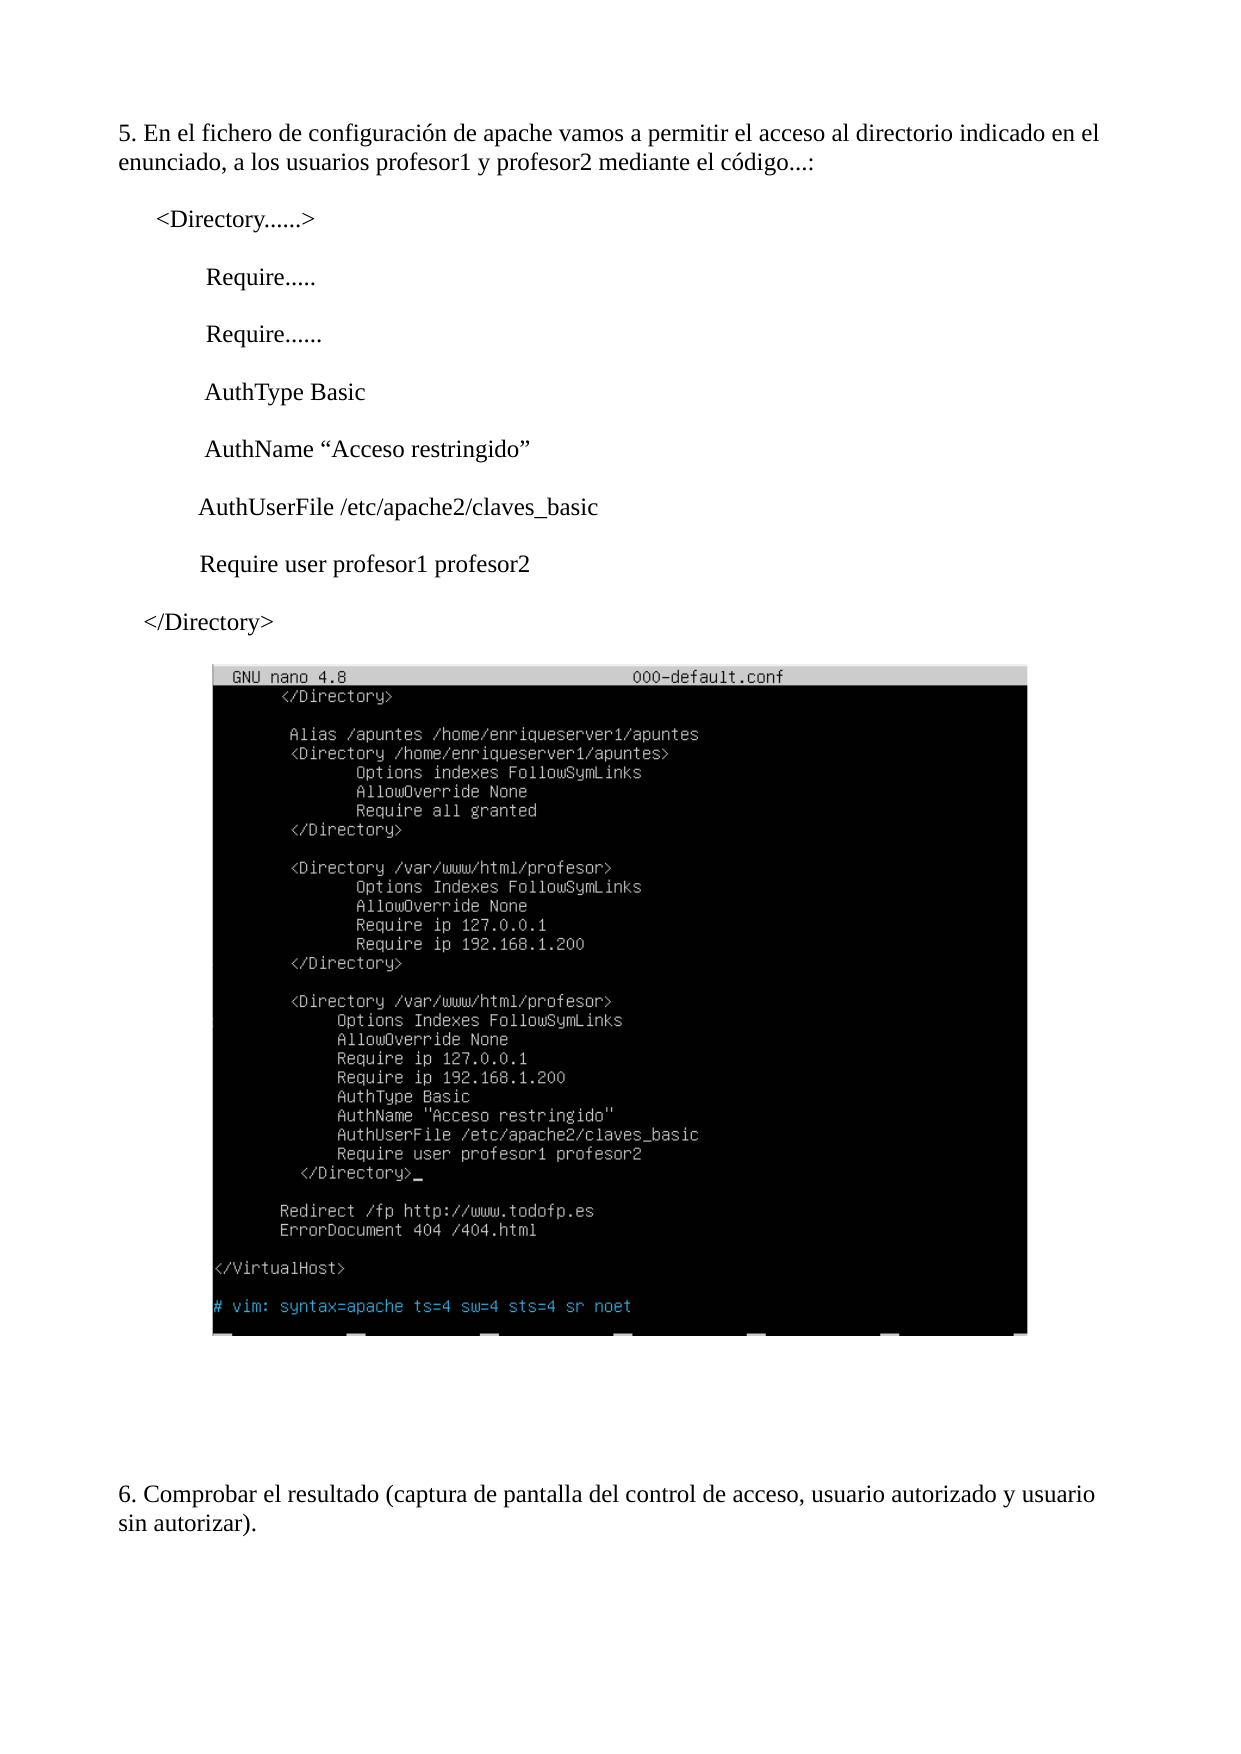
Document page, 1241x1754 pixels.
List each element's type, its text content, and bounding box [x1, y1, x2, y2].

text 6. Comprobar el resultado (captura de pantalla del control de acceso, usuario autorizado y usuario sin autorizar). [118, 1479, 1122, 1537]
text <Directory......> [118, 204, 1122, 233]
text Require..... [118, 262, 1122, 291]
text AuthType Basic [118, 377, 1122, 406]
text </Directory> [118, 607, 1122, 636]
text Require...... [118, 319, 1122, 348]
text Require user profesor1 profesor2 [118, 549, 1122, 578]
picture [212, 664, 1028, 1336]
text AuthName “Acceso restringido” [118, 434, 1122, 463]
text AuthUserFile /etc/apache2/claves_basic [118, 492, 1122, 521]
text 5. En el fichero de configuración de apache vamos a permitir el acceso al directorio indicado en el enunciado, a los usuarios profesor1 y profesor2 mediante el código...: [118, 118, 1122, 176]
